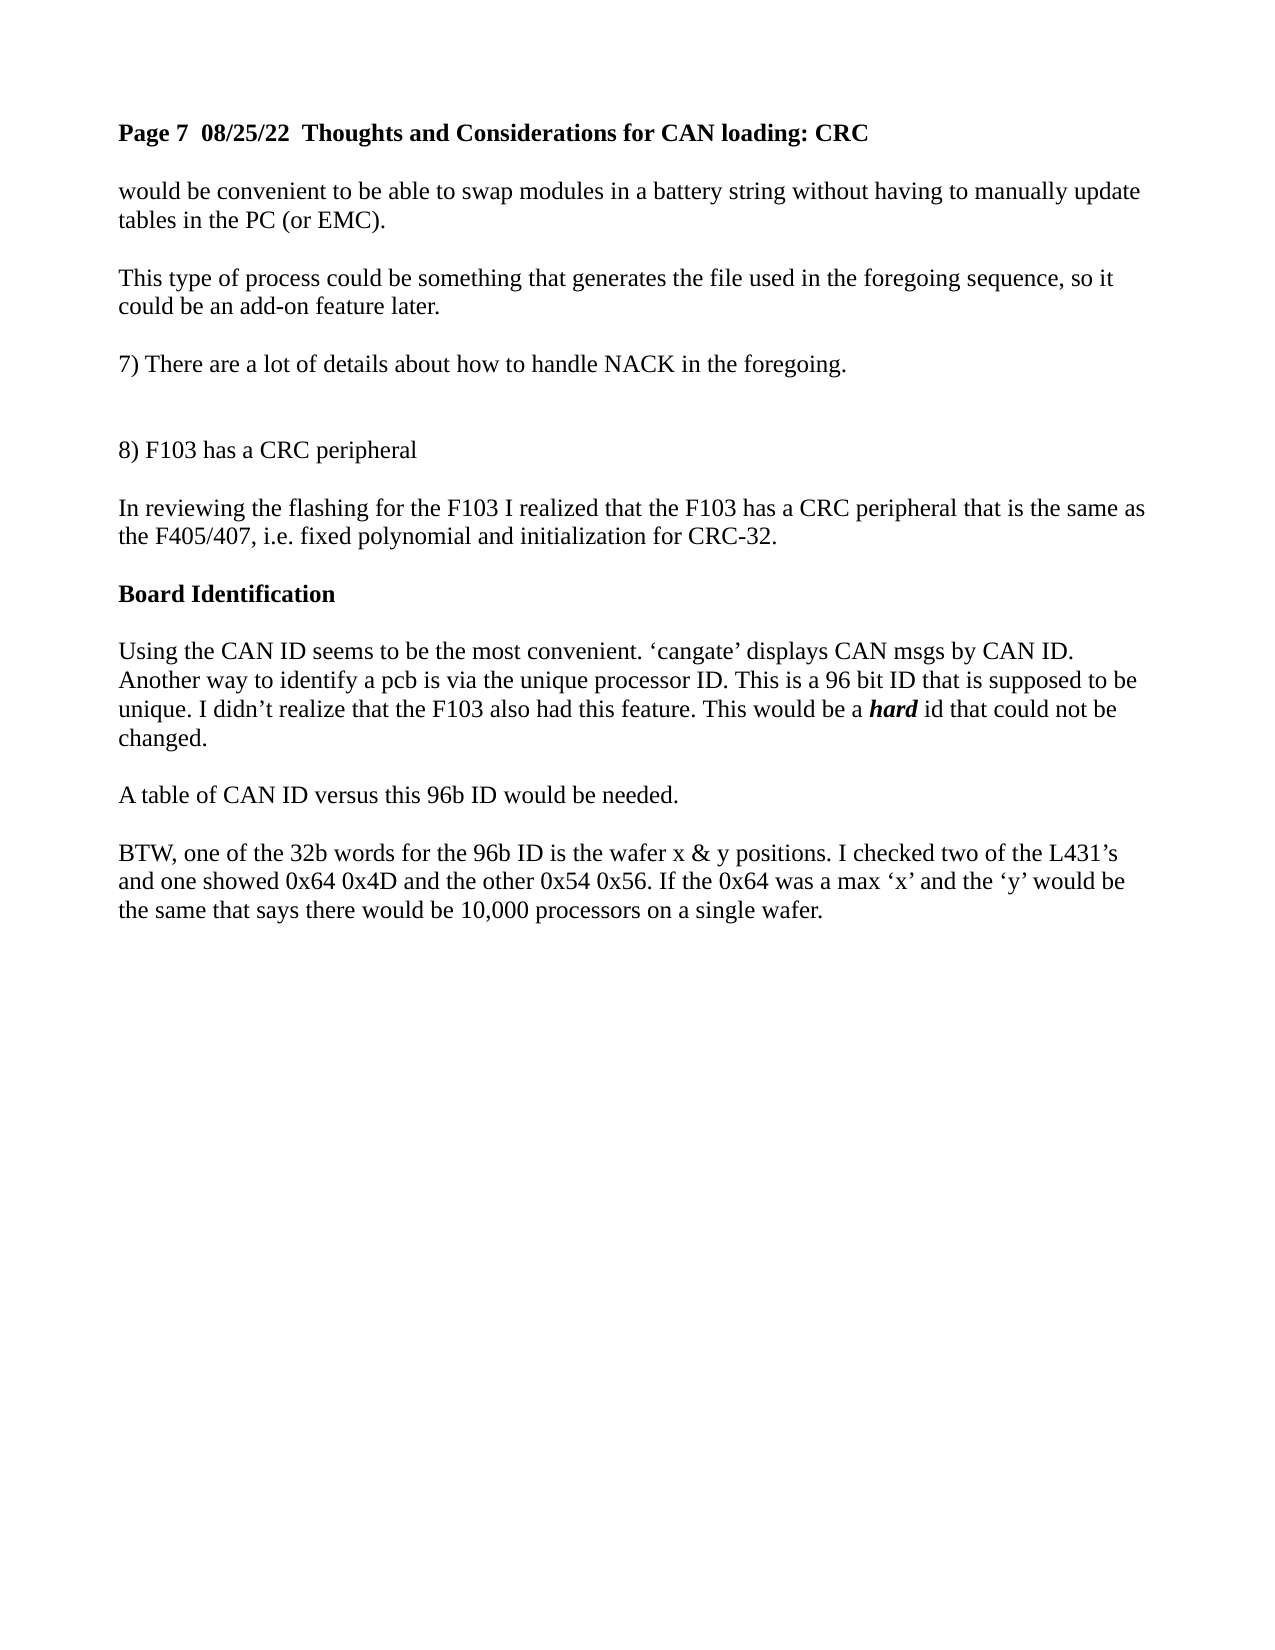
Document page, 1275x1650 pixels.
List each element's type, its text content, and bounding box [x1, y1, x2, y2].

text Board Identification [118, 579, 1157, 608]
text A table of CAN ID versus this 96b ID would be needed. [118, 780, 1157, 809]
text Using the CAN ID seems to be the most convenient. ‘cangate’ displays CAN msgs by CAN ID. Another way to identify a pcb is via the unique processor ID. This is a 96 bit ID that is supposed to be unique. I didn’t realize that the F103 also had this feature. This would be a hard id that could not be changed. [118, 636, 1157, 751]
text would be convenient to be able to swap modules in a battery string without having to manually update tables in the PC (or EMC). [118, 176, 1157, 234]
text In reviewing the flashing for the F103 I realized that the F103 has a CRC peripheral that is the same as the F405/407, i.e. fixed polynomial and initialization for CRC-32. [118, 493, 1157, 550]
text 8) F103 has a CRC peripheral [118, 435, 1157, 464]
text BTW, one of the 32b words for the 96b ID is the wafer x & y positions. I checked two of the L431’s and one showed 0x64 0x4D and the other 0x54 0x56. If the 0x64 was a max ‘x’ and the ‘y’ would be the same that says there would be 10,000 processors on a single wafer. [118, 838, 1157, 924]
text This type of process could be something that generates the file used in the foregoing sequence, so it could be an add-on feature later. [118, 263, 1157, 320]
text 7) There are a lot of details about how to handle NACK in the foregoing. [118, 349, 1157, 378]
